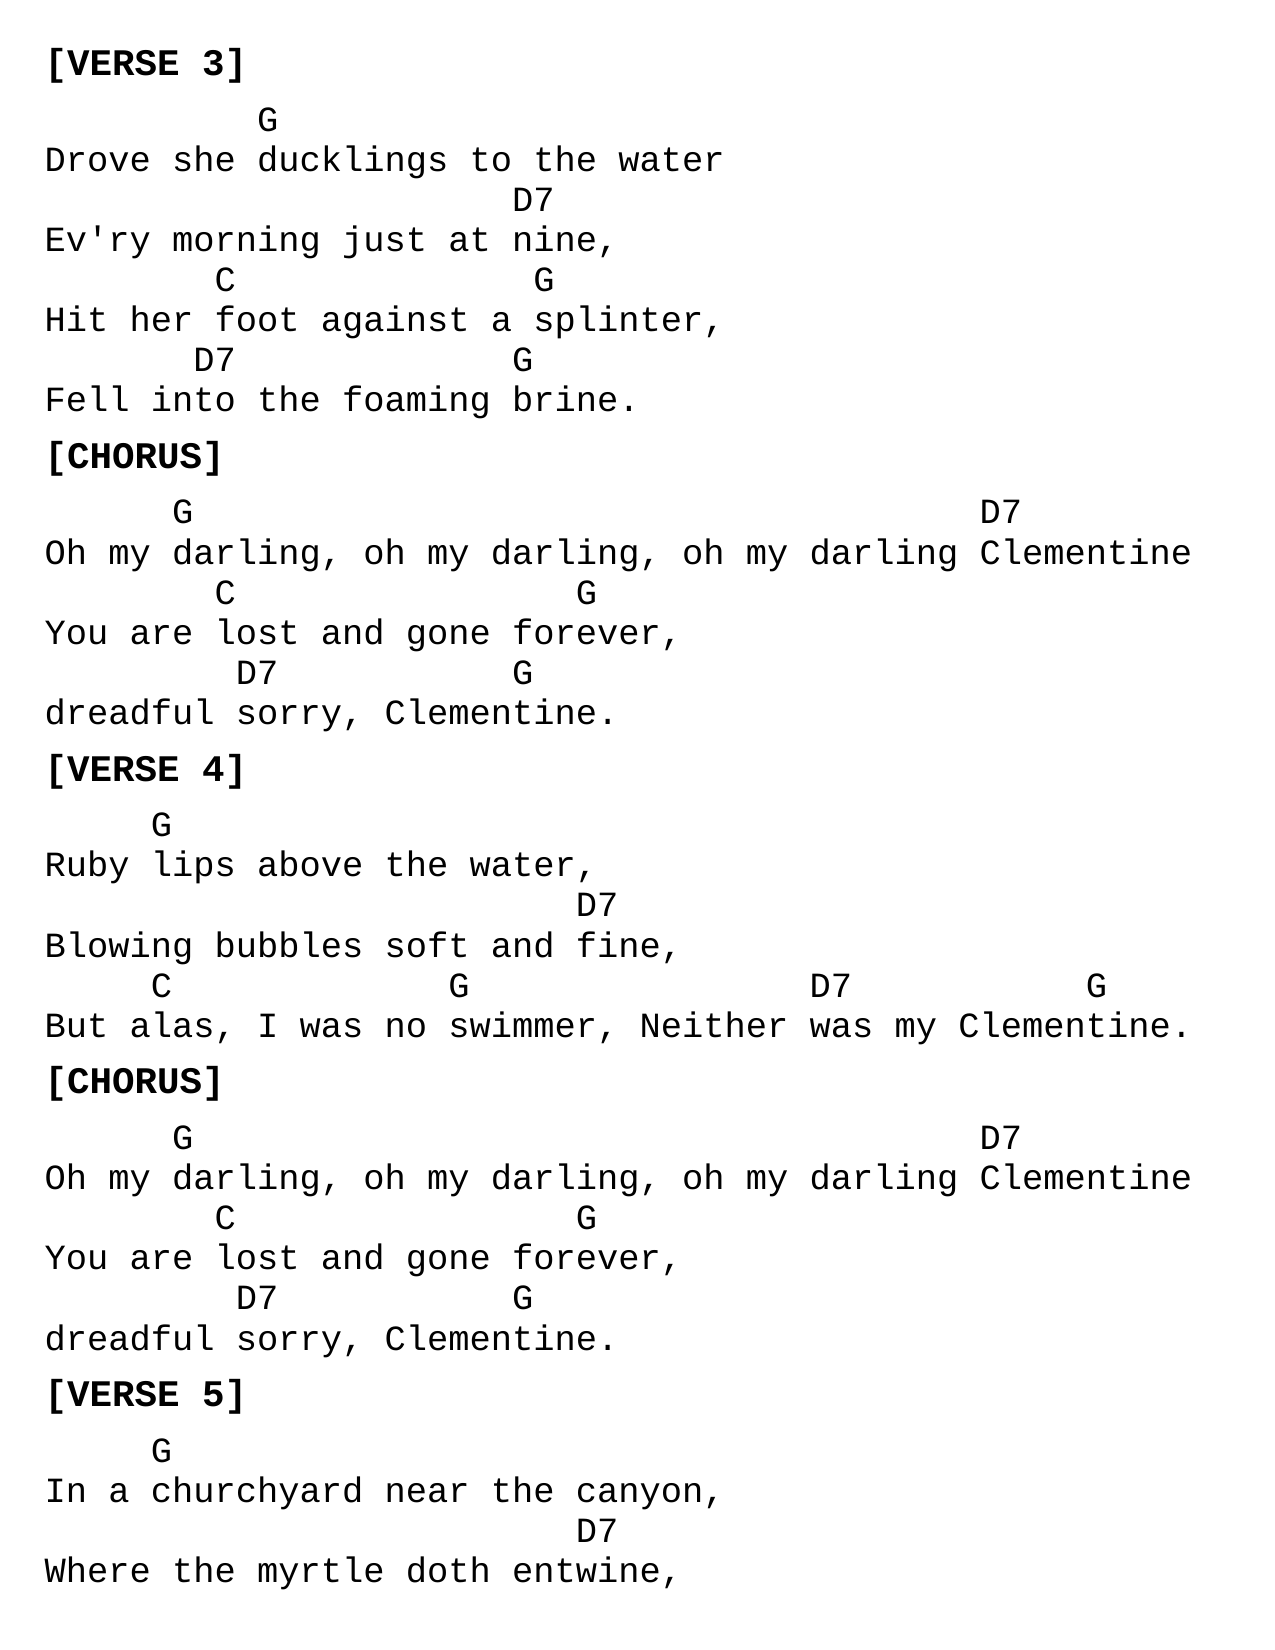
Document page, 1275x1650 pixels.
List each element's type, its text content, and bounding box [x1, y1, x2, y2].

text C G D7 G [44, 968, 1231, 1008]
text G D7 [44, 1120, 1231, 1160]
text In a churchyard near the canyon, [44, 1473, 1231, 1513]
text C G [44, 1200, 1231, 1240]
subtitle [CHORUS] [44, 1063, 1231, 1105]
text C G [44, 262, 1231, 302]
text D7 [44, 1513, 1231, 1553]
subtitle [VERSE 5] [44, 1375, 1231, 1418]
text Ev'ry morning just at nine, [44, 222, 1231, 262]
text C G [44, 575, 1231, 615]
text You are lost and gone forever, [44, 615, 1231, 655]
text dreadful sorry, Clementine. [44, 695, 1231, 735]
text G D7 [44, 494, 1231, 534]
text D7 [44, 182, 1231, 222]
text Ruby lips above the water, [44, 847, 1231, 887]
text Where the myrtle doth entwine, [44, 1553, 1231, 1593]
text Blowing bubbles soft and fine, [44, 927, 1231, 968]
subtitle [VERSE 4] [44, 750, 1231, 792]
text D7 G [44, 1280, 1231, 1320]
text G [44, 102, 1231, 142]
text G [44, 1433, 1231, 1473]
text You are lost and gone forever, [44, 1240, 1231, 1280]
text G [44, 807, 1231, 847]
text Hit her foot against a splinter, [44, 302, 1231, 342]
text Oh my darling, oh my darling, oh my darling Clementine [44, 534, 1231, 575]
text Oh my darling, oh my darling, oh my darling Clementine [44, 1160, 1231, 1200]
text Fell into the foaming brine. [44, 382, 1231, 422]
subtitle [VERSE 3] [44, 44, 1231, 87]
subtitle [CHORUS] [44, 437, 1231, 480]
text D7 G [44, 655, 1231, 695]
text dreadful sorry, Clementine. [44, 1320, 1231, 1361]
text But alas, I was no swimmer, Neither was my Clementine. [44, 1008, 1231, 1048]
text D7 [44, 887, 1231, 927]
text Drove she ducklings to the water [44, 142, 1231, 182]
text D7 G [44, 342, 1231, 382]
